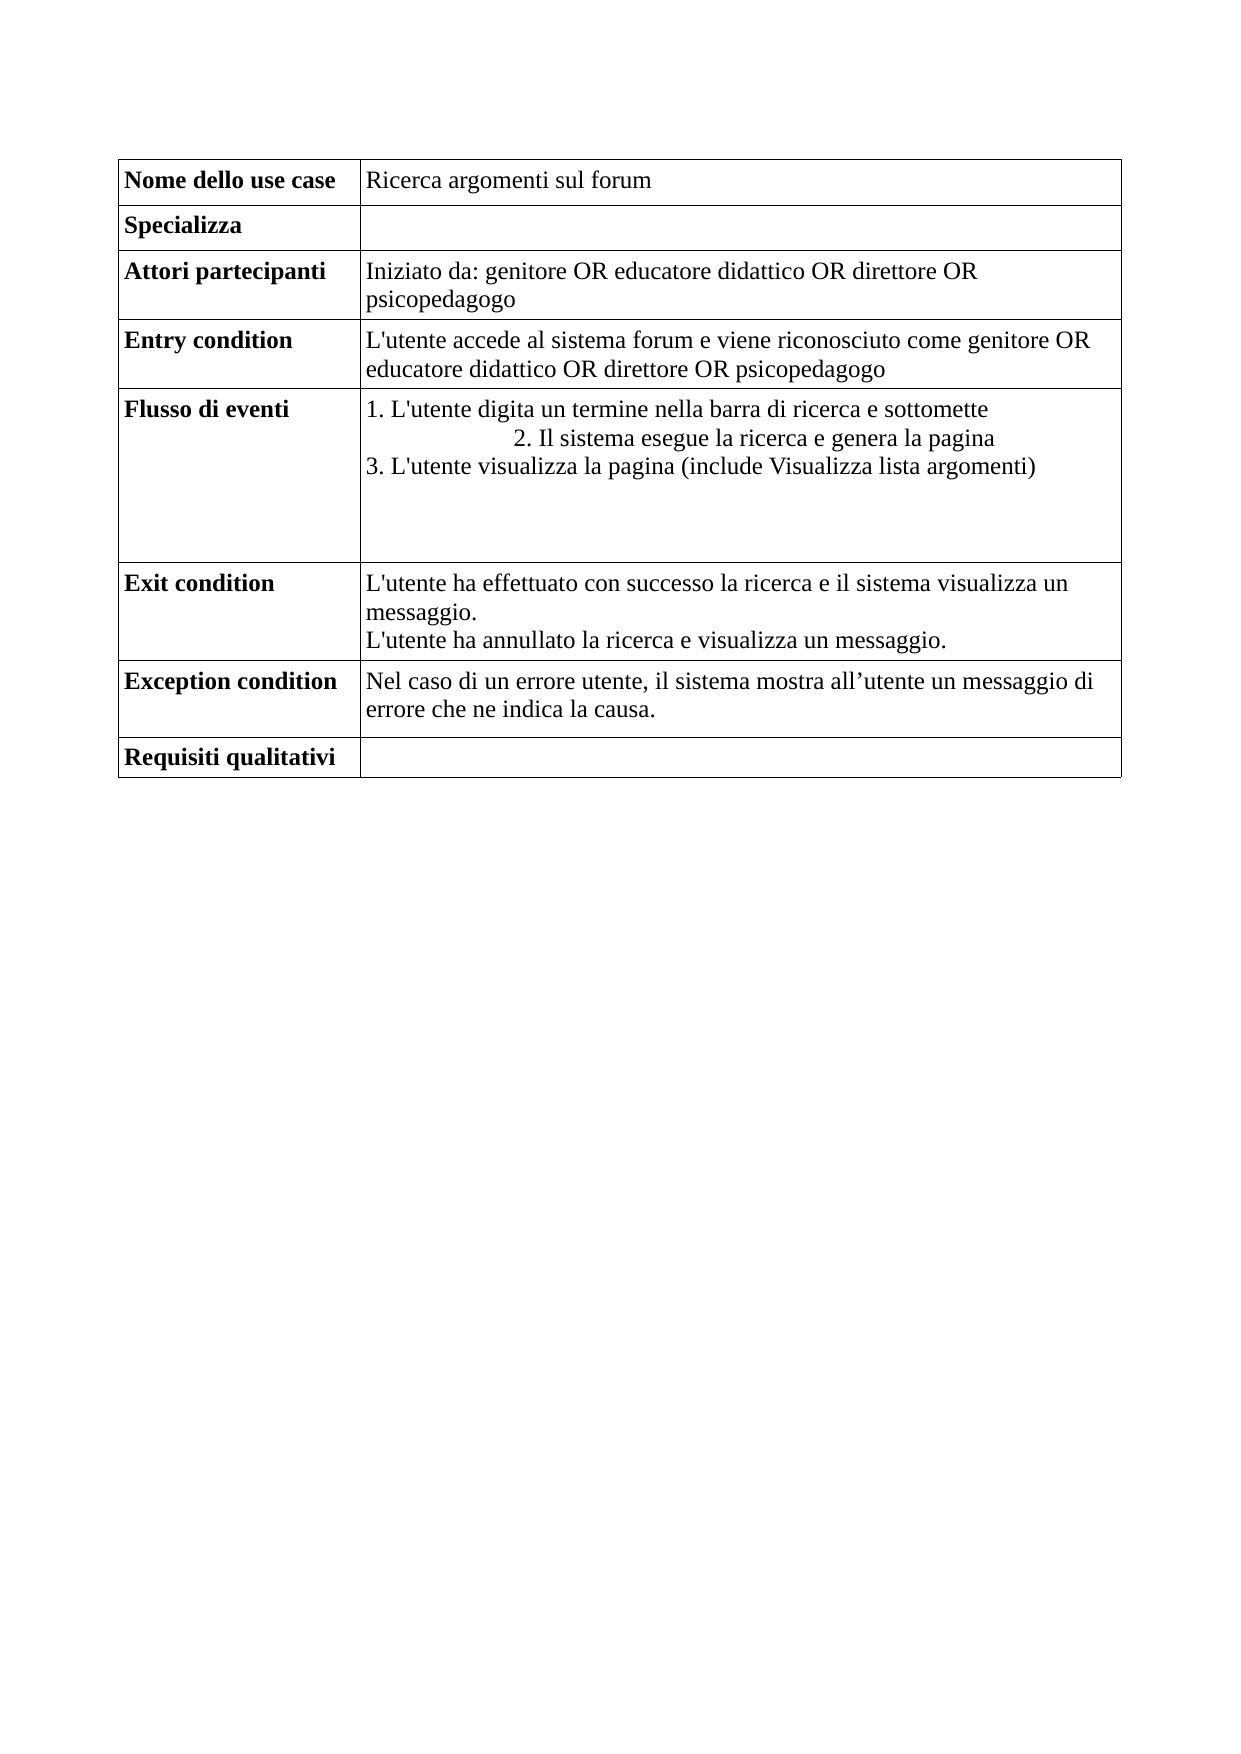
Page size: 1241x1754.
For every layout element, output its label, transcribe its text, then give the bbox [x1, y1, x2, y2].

table_cell Entry condition [119, 320, 360, 388]
table_cell L'utente ha effettuato con successo la ricerca e il sistema visualizza un messaggio. L'utente ha annullato la ricerca e visualizza un messaggio. [361, 563, 1121, 660]
table_cell Exit condition [119, 563, 360, 660]
table_cell Iniziato da: genitore OR educatore didattico OR direttore OR psicopedagogo [361, 251, 1121, 319]
table_cell L'utente digita un termine nella barra di ricerca e sottomette Il sistema esegue la ricerca e genera la pagina L'utente visualizza la pagina (include Visualizza lista argomenti) [361, 389, 1121, 562]
table_cell Nel caso di un errore utente, il sistema mostra all’utente un messaggio di errore che ne indica la causa. [361, 661, 1121, 737]
table_cell Requisiti qualitativi [119, 738, 360, 777]
table_cell Exception condition [119, 661, 360, 737]
table_cell Attori partecipanti [119, 251, 360, 319]
table_cell Specializza [119, 206, 360, 250]
table_cell [361, 206, 1121, 250]
table_cell [361, 738, 1121, 777]
table_header Nome dello use case [119, 160, 360, 205]
table_cell Flusso di eventi [119, 389, 360, 562]
table_header Ricerca argomenti sul forum [361, 160, 1121, 205]
table_cell L'utente accede al sistema forum e viene riconosciuto come genitore OR educatore didattico OR direttore OR psicopedagogo [361, 320, 1121, 388]
